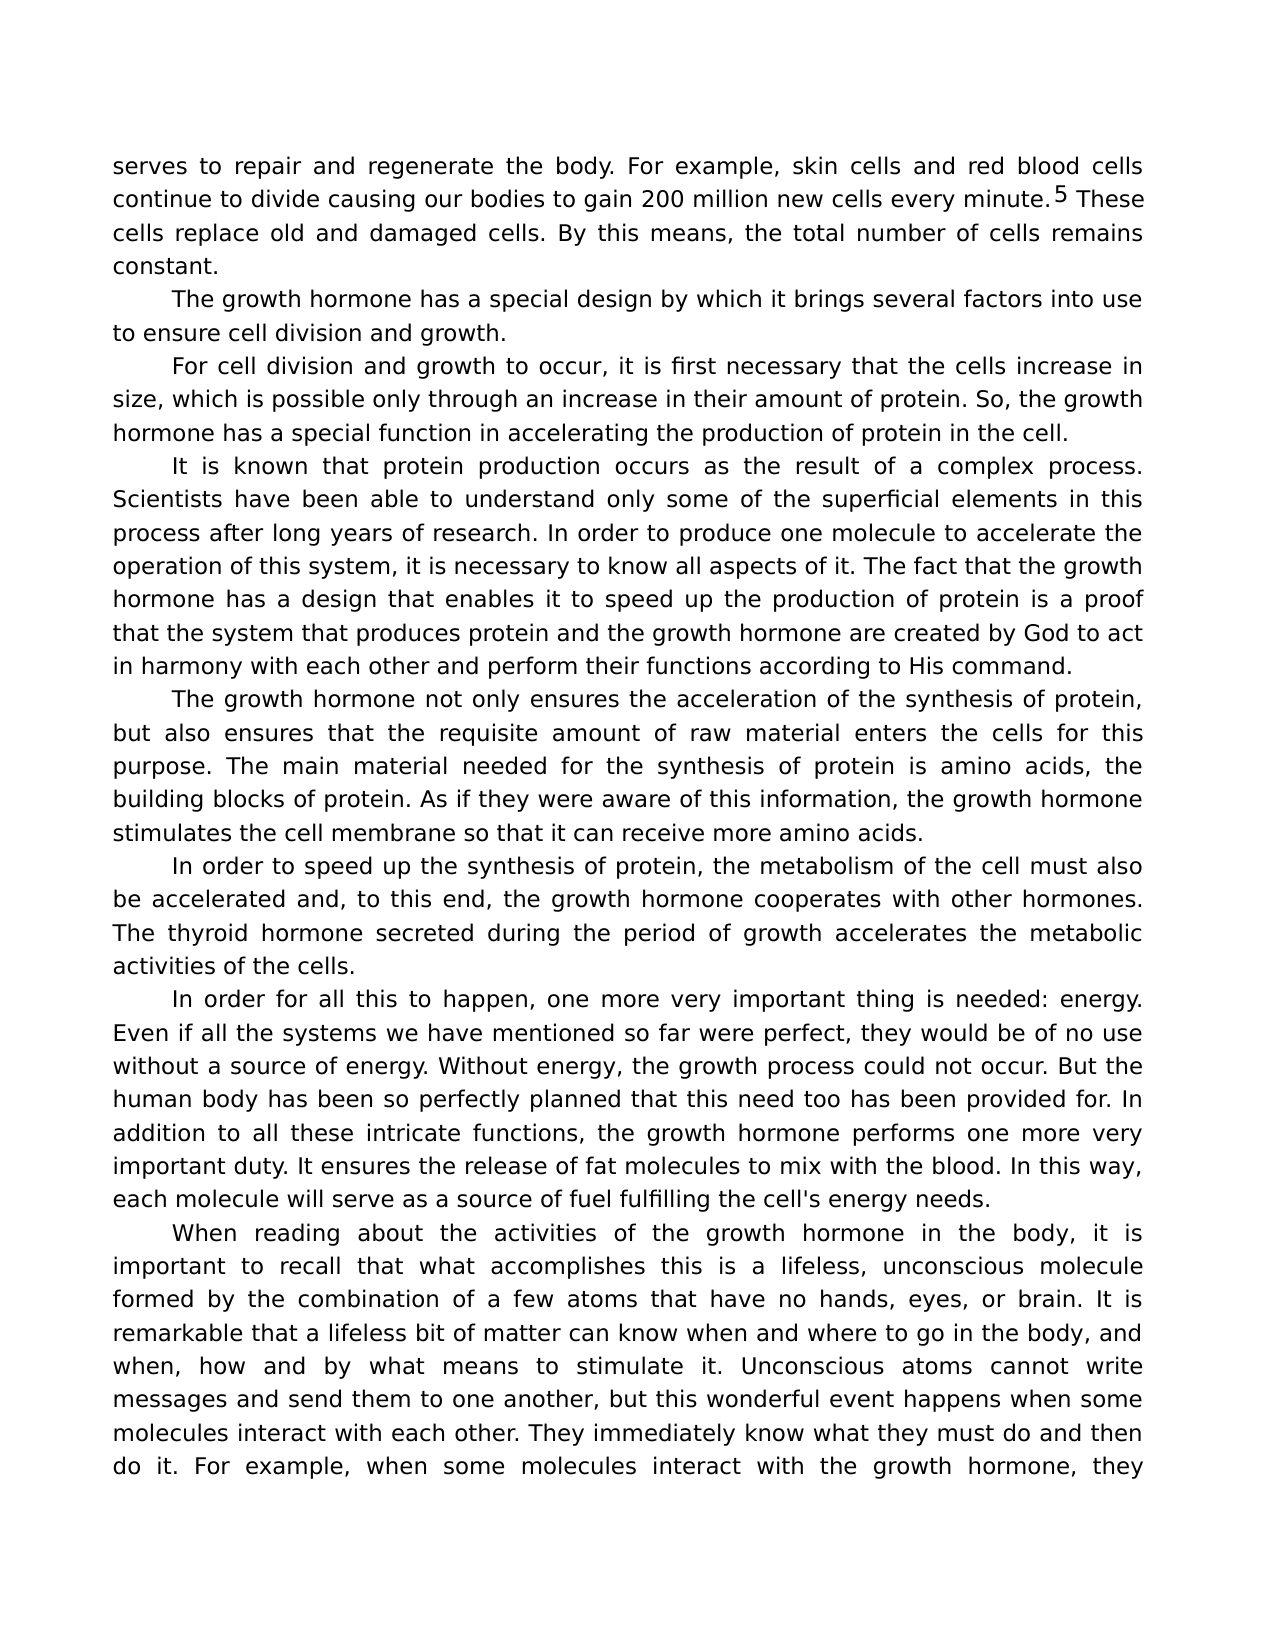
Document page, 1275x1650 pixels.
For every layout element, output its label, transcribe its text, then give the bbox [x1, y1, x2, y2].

text The growth hormone not only ensures the acceleration of the synthesis of protein, but also ensures that the requisite amount of raw material enters the cells for this purpose. The main material needed for the synthesis of protein is amino acids, the building blocks of protein. As if they were aware of this information, the growth hormone stimulates the cell membrane so that it can receive more amino acids. [112, 681, 1145, 848]
text In order to speed up the synthesis of protein, the metabolism of the cell must also be accelerated and, to this end, the growth hormone cooperates with other hormones. The thyroid hormone secreted during the period of growth accelerates the metabolic activities of the cells. [112, 848, 1145, 981]
text serves to repair and regenerate the body. For example, skin cells and red blood cells continue to divide causing our bodies to gain 200 million new cells every minute.5 These cells replace old and damaged cells. By this means, the total number of cells remains constant. [112, 148, 1145, 281]
text In order for all this to happen, one more very important thing is needed: energy. Even if all the systems we have mentioned so far were perfect, they would be of no use without a source of energy. Without energy, the growth process could not occur. But the human body has been so perfectly planned that this need too has been provided for. In addition to all these intricate functions, the growth hormone performs one more very important duty. It ensures the release of fat molecules to mix with the blood. In this way, each molecule will serve as a source of fuel fulfilling the cell's energy needs. [112, 981, 1145, 1214]
text The growth hormone has a special design by which it brings several factors into use to ensure cell division and growth. [112, 281, 1145, 348]
text When reading about the activities of the growth hormone in the body, it is important to recall that what accomplishes this is a lifeless, unconscious molecule formed by the combination of a few atoms that have no hands, eyes, or brain. It is remarkable that a lifeless bit of matter can know when and where to go in the body, and when, how and by what means to stimulate it. Unconscious atoms cannot write messages and send them to one another, but this wonderful event happens when some molecules interact with each other. They immediately know what they must do and then do it. For example, when some molecules interact with the growth hormone, they [112, 1214, 1145, 1481]
text For cell division and growth to occur, it is first necessary that the cells increase in size, which is possible only through an increase in their amount of protein. So, the growth hormone has a special function in accelerating the production of protein in the cell. [112, 348, 1145, 448]
text It is known that protein production occurs as the result of a complex process. Scientists have been able to understand only some of the superficial elements in this process after long years of research. In order to produce one molecule to accelerate the operation of this system, it is necessary to know all aspects of it. The fact that the growth hormone has a design that enables it to speed up the production of protein is a proof that the system that produces protein and the growth hormone are created by God to act in harmony with each other and perform their functions according to His command. [112, 448, 1145, 681]
